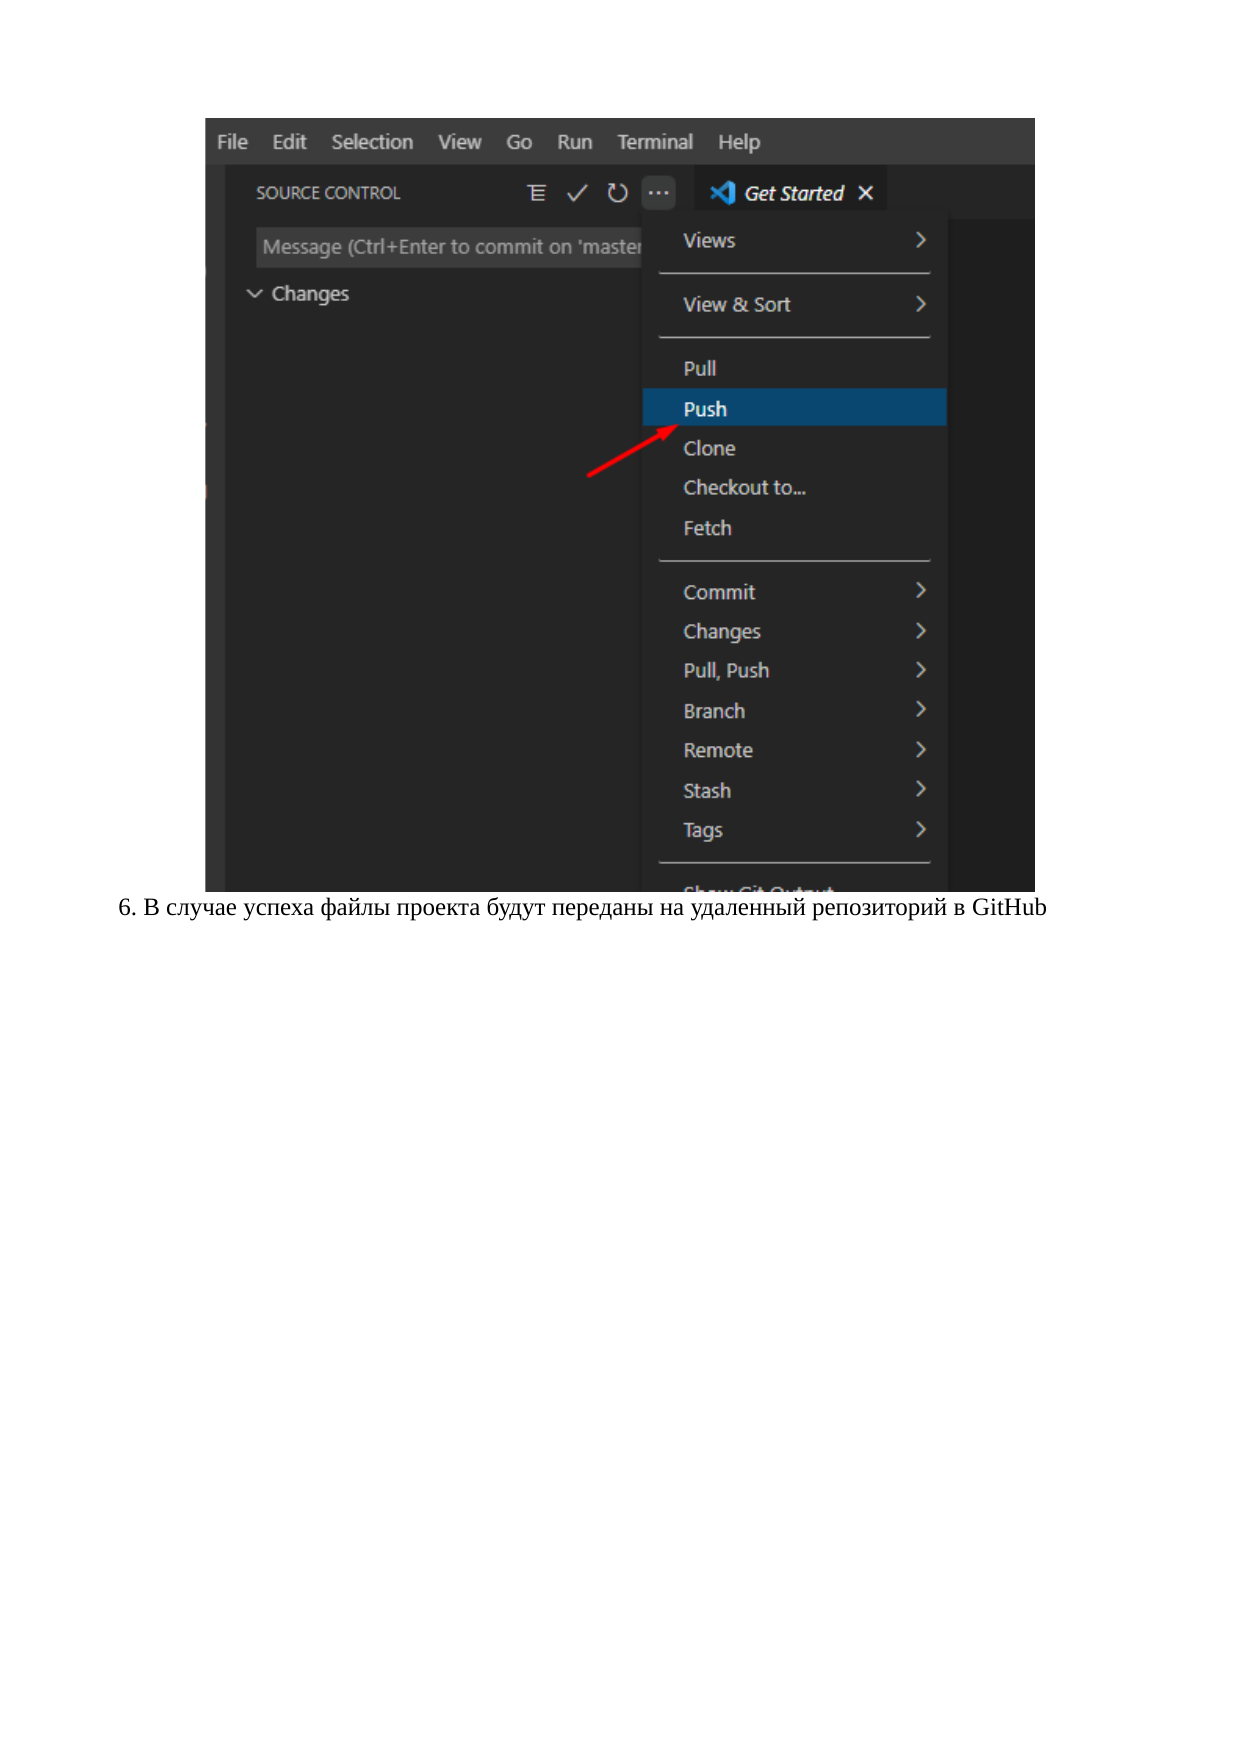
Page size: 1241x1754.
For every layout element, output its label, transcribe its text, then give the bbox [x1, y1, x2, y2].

text 6. В случае успеха файлы проекта будут переданы на удаленный репозиторий в GitHub [118, 118, 1122, 920]
picture [205, 118, 1035, 892]
